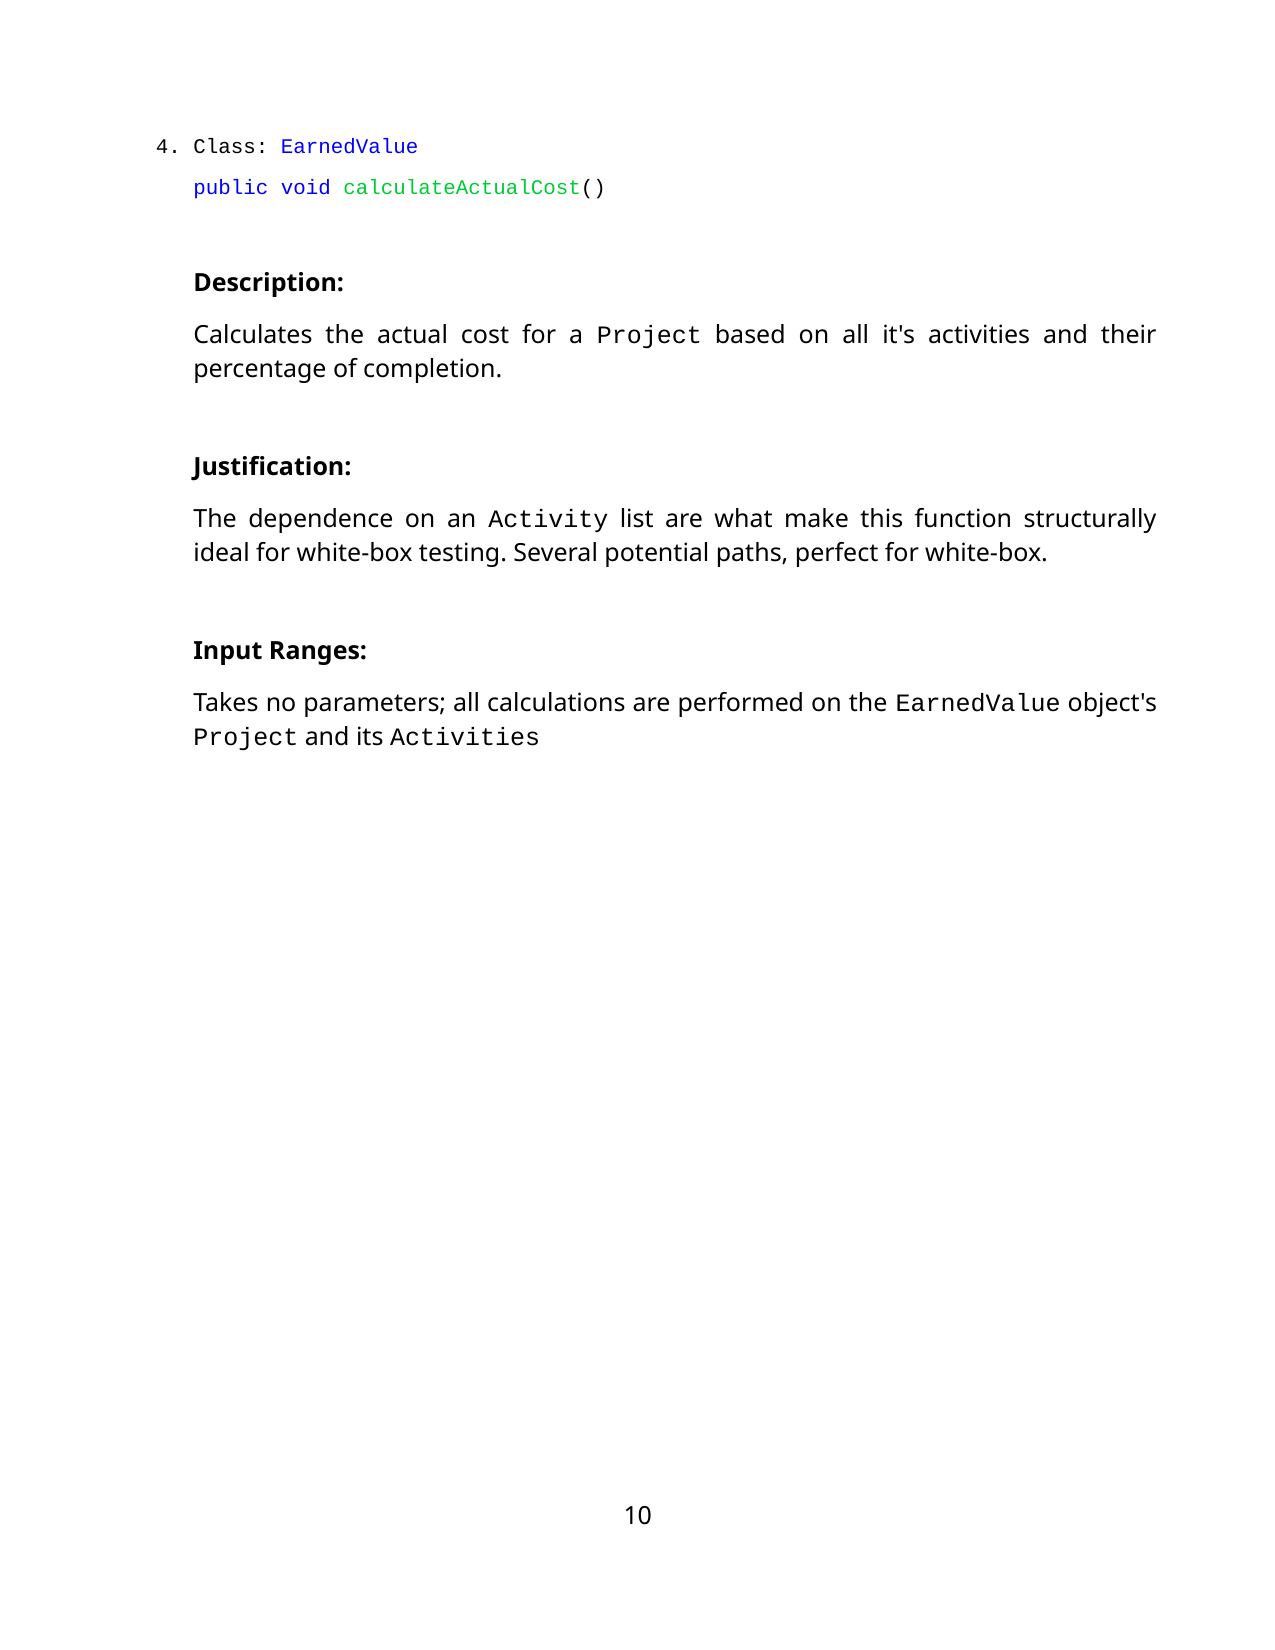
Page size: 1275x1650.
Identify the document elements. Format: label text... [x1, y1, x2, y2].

text Takes no parameters; all calculations are performed on the EarnedValue object's Project and its Activities [193, 684, 1157, 753]
text Input Ranges: [193, 633, 1157, 667]
text Calculates the actual cost for a Project based on all it's activities and their percentage of completion. [193, 316, 1157, 385]
list public void calculateActualCost() [156, 177, 1157, 201]
list Class: EarnedValue [156, 136, 1157, 159]
text Justification: [193, 449, 1157, 483]
text Description: [193, 265, 1157, 299]
text The dependence on an Activity list are what make this function structurally ideal for white-box testing. Several potential paths, perfect for white-box. [193, 500, 1157, 569]
